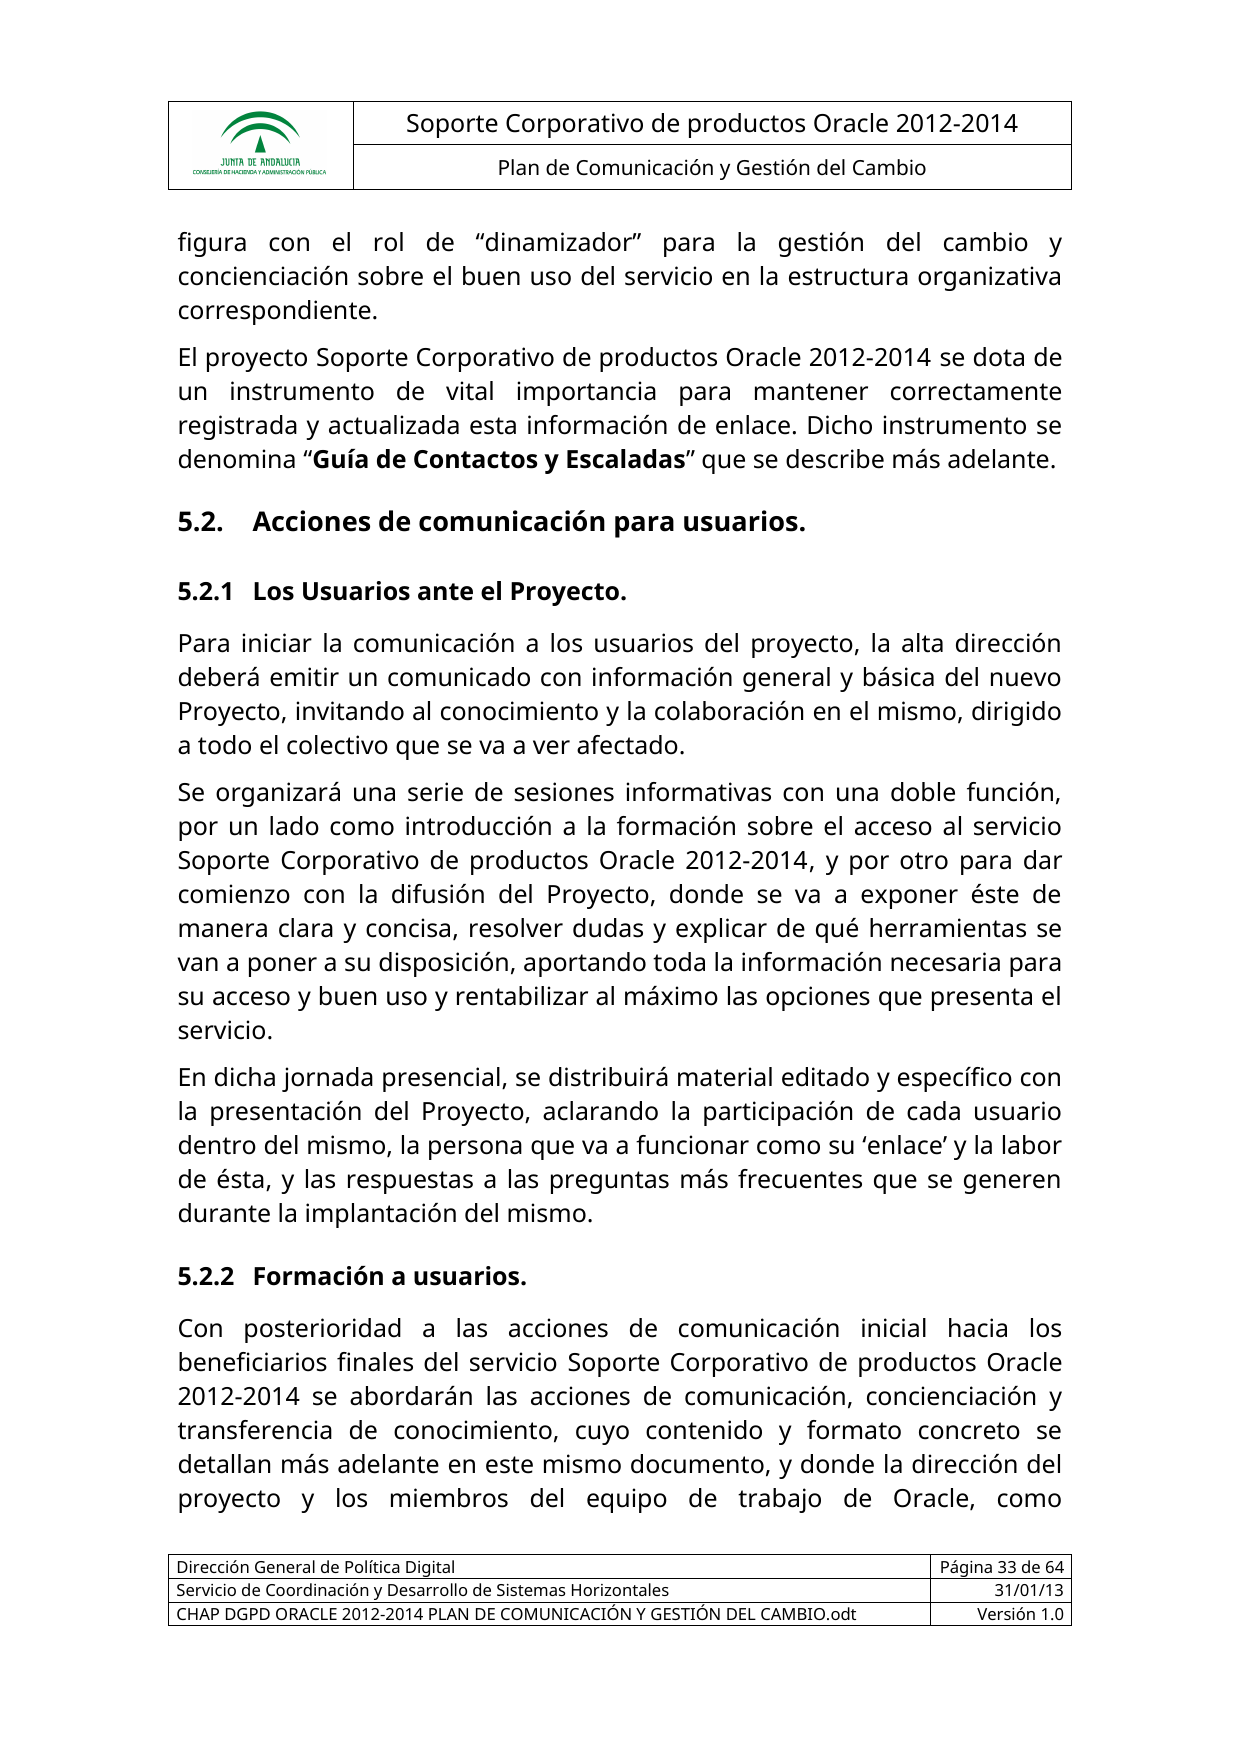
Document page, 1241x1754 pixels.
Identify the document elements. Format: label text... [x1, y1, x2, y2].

text Con posterioridad a las acciones de comunicación inicial hacia los beneficiarios finales del servicio Soporte Corporativo de productos Oracle 2012-2014 se abordarán las acciones de comunicación, concienciación y transferencia de conocimiento, cuyo contenido y formato concreto se detallan más adelante en este mismo documento, y donde la dirección del proyecto y los miembros del equipo de trabajo de Oracle, como [177, 1311, 1063, 1515]
text Para iniciar la comunicación a los usuarios del proyecto, la alta dirección deberá emitir un comunicado con información general y básica del nuevo Proyecto, invitando al conocimiento y la colaboración en el mismo, dirigido a todo el colectivo que se va a ver afectado. [177, 625, 1063, 762]
text El proyecto Soporte Corporativo de productos Oracle 2012-2014 se dota de un instrumento de vital importancia para mantener correctamente registrada y actualizada esta información de enlace. Dicho instrumento se denomina “Guía de Contactos y Escaladas” que se describe más adelante. [177, 339, 1063, 475]
text En dicha jornada presencial, se distribuirá material editado y específico con la presentación del Proyecto, aclarando la participación de cada usuario dentro del mismo, la persona que va a funcionar como su ‘enlace’ y la labor de ésta, y las respuestas a las preguntas más frecuentes que se generen durante la implantación del mismo. [177, 1059, 1063, 1229]
subtitle Los Usuarios ante el Proyecto. [177, 575, 1063, 607]
text Se organizará una serie de sesiones informativas con una doble función, por un lado como introducción a la formación sobre el acceso al servicio Soporte Corporativo de productos Oracle 2012-2014, y por otro para dar comienzo con la difusión del Proyecto, donde se va a exponer éste de manera clara y concisa, resolver dudas y explicar de qué herramientas se van a poner a su disposición, aportando toda la información necesaria para su acceso y buen uso y rentabilizar al máximo las opciones que presenta el servicio. [177, 774, 1063, 1047]
subtitle Acciones de comunicación para usuarios. [177, 507, 1063, 538]
picture [192, 110, 327, 175]
subtitle Formación a usuarios. [177, 1261, 1063, 1292]
text figura con el rol de “dinamizador” para la gestión del cambio y concienciación sobre el buen uso del servicio en la estructura organizativa correspondiente. [177, 224, 1063, 327]
